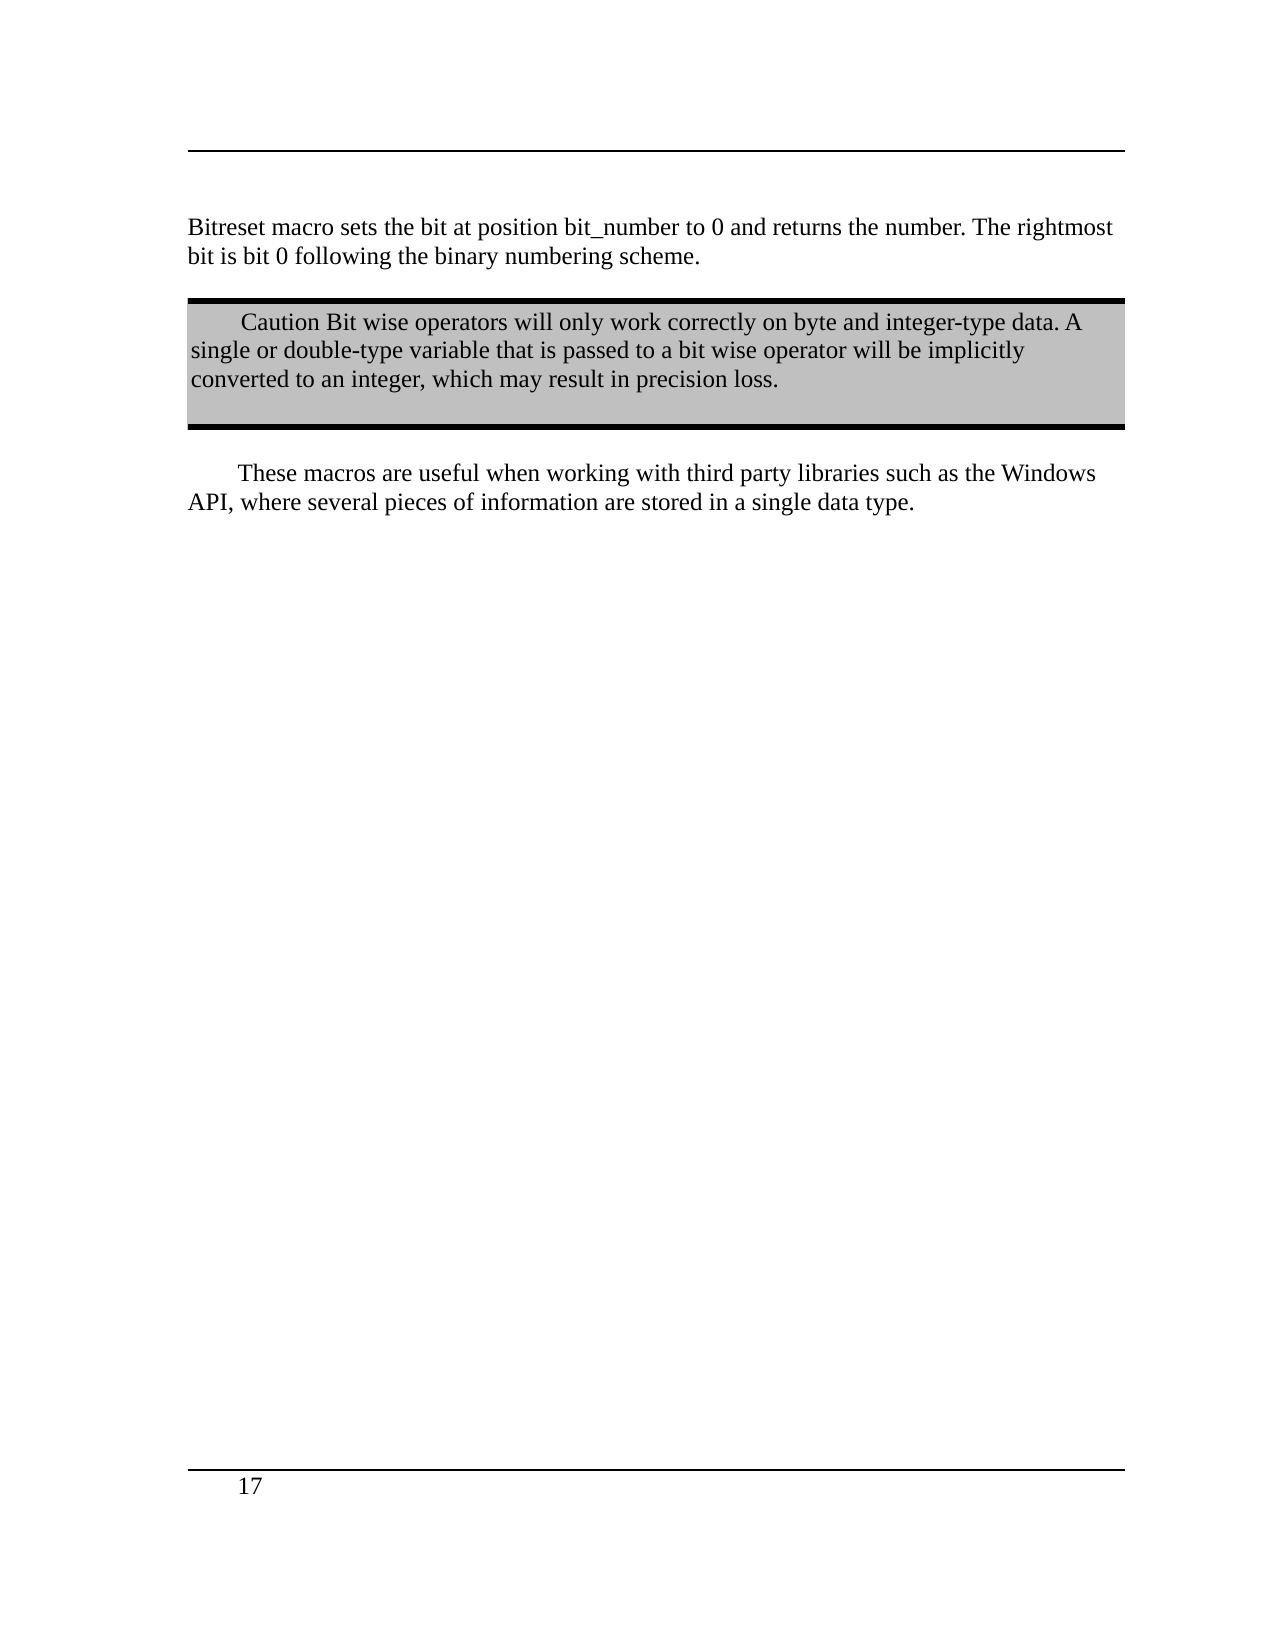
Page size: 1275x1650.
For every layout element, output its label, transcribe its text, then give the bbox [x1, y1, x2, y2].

text These macros are useful when working with third party libraries such as the Windows API, where several pieces of information are stored in a single data type. [187, 458, 1125, 516]
text Bitreset macro sets the bit at position bit_number to 0 and returns the number. The rightmost bit is bit 0 following the binary numbering scheme. [187, 212, 1125, 269]
text Caution Bit wise operators will only work correctly on byte and integer-type data. A single or double-type variable that is passed to a bit wise operator will be implicitly converted to an integer, which may result in precision loss. [187, 299, 1125, 384]
